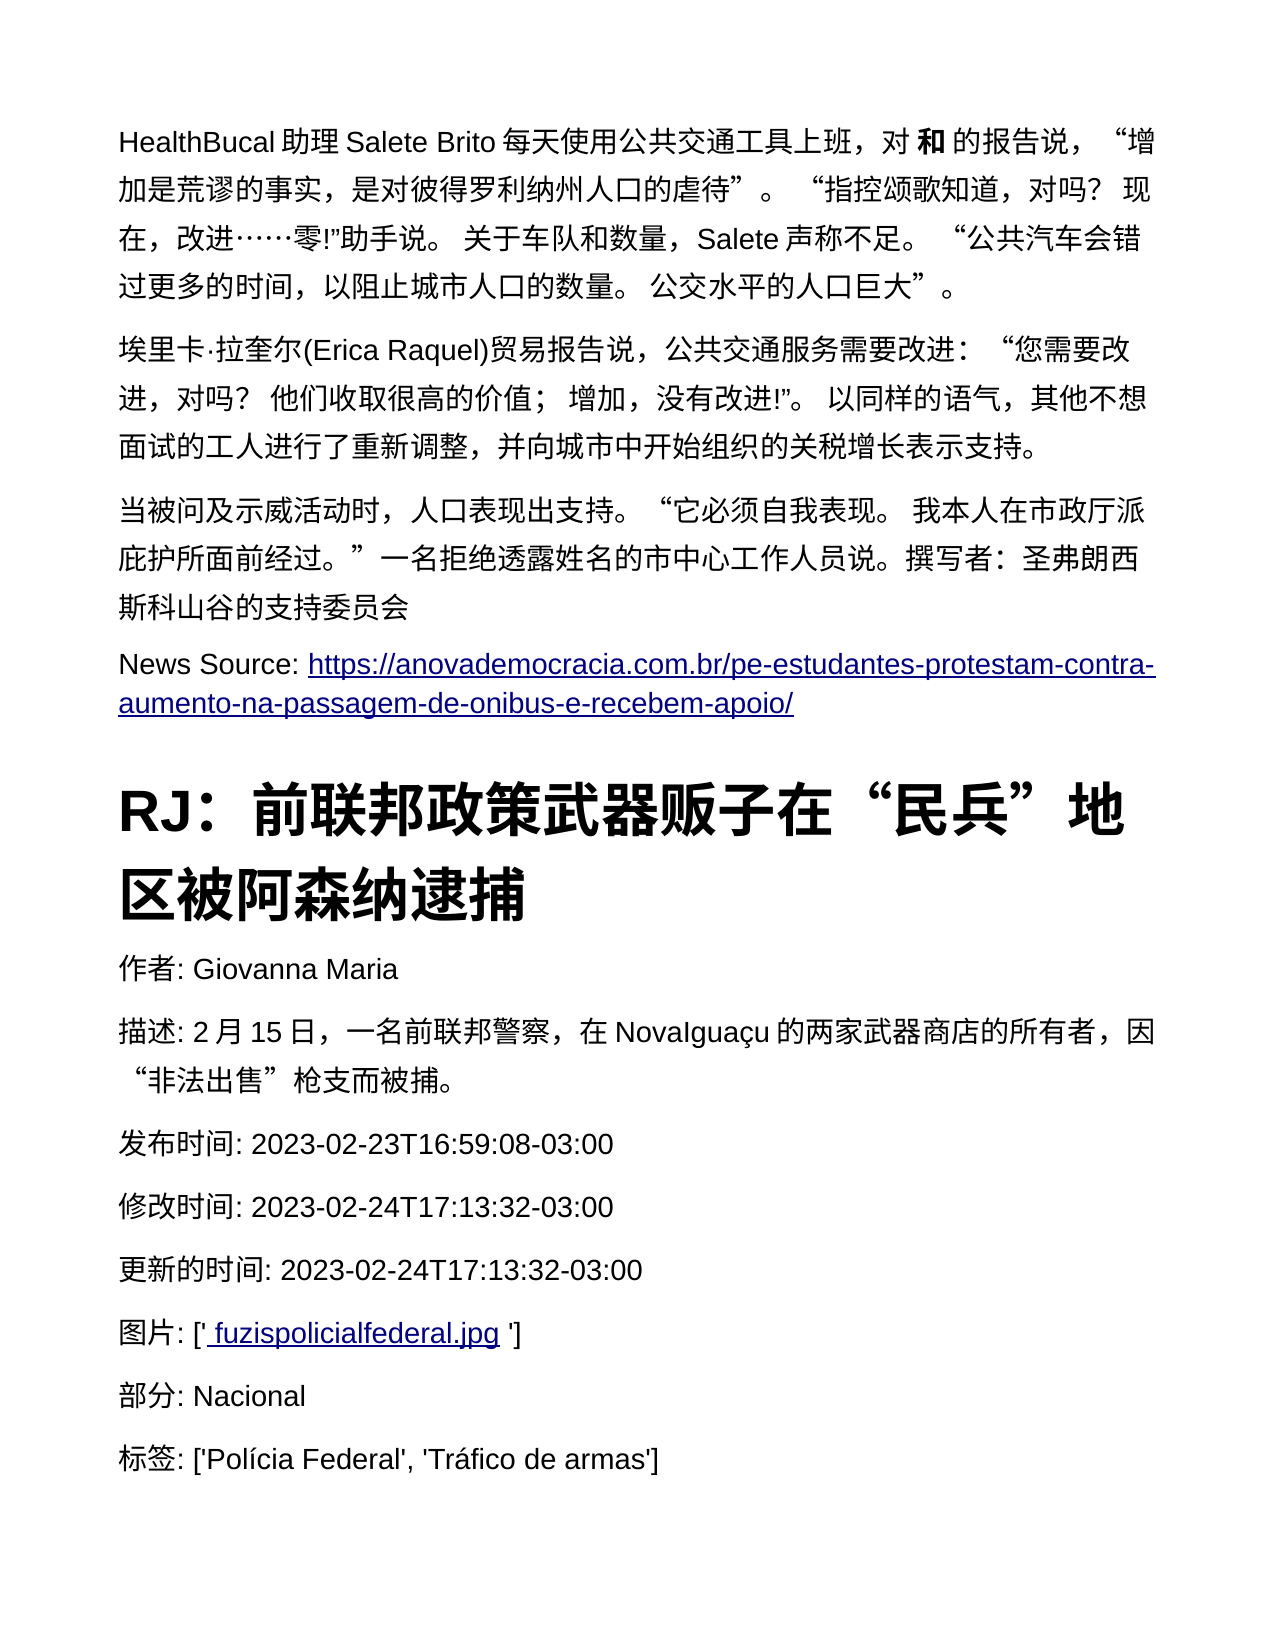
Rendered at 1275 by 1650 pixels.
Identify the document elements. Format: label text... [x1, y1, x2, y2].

text 修改时间: 2023-02-24T17:13:32-03:00 [118, 1183, 1157, 1226]
text News Source: https://anovademocracia.com.br/pe-estudantes-protestam-contra-aumento-na-passagem-de-onibus-e-recebem-apoio/ [118, 647, 1157, 719]
text 描述: 2月15日，一名前联邦警察，在NovaIguaçu的两家武器商店的所有者，因“非法出售”枪支而被捕。 [118, 1008, 1157, 1099]
text 发布时间: 2023-02-23T16:59:08-03:00 [118, 1120, 1157, 1162]
subtitle RJ：前联邦政策武器贩子在“民兵”地区被阿森纳逮捕 [118, 764, 1157, 933]
text 标签: ['Polícia Federal', 'Tráfico de armas'] [118, 1436, 1157, 1478]
text HealthBucal助理Salete Brito每天使用公共交通工具上班，对 和 的报告说，“增加是荒谬的事实，是对彼得罗利纳州人口的虐待”。 “指控颂歌知道，对吗？ 现在，改进……零!”助手说。 关于车队和数量，Salete声称不足。 “公共汽车会错过更多的时间，以阻止城市人口的数量。 公交水平的人口巨大”。 [118, 118, 1157, 306]
text 图片: [' fuzispolicialfederal.jpg '] [118, 1309, 1157, 1352]
text 更新的时间: 2023-02-24T17:13:32-03:00 [118, 1246, 1157, 1289]
text 作者: Giovanna Maria [118, 945, 1157, 988]
text 埃里卡·拉奎尔(Erica Raquel)贸易报告说，公共交通服务需要改进：“您需要改进，对吗？ 他们收取很高的价值； 增加，没有改进!”。 以同样的语气，其他不想面试的工人进行了重新调整，并向城市中开始组织的关税增长表示支持。 [118, 327, 1157, 466]
text 当被问及示威活动时，人口表现出支持。“它必须自我表现。 我本人在市政厅派庇护所面前经过。”一名拒绝透露姓名的市中心工作人员说。撰写者：圣弗朗西斯科山谷的支持委员会 [118, 487, 1157, 626]
text 部分: Nacional [118, 1373, 1157, 1415]
